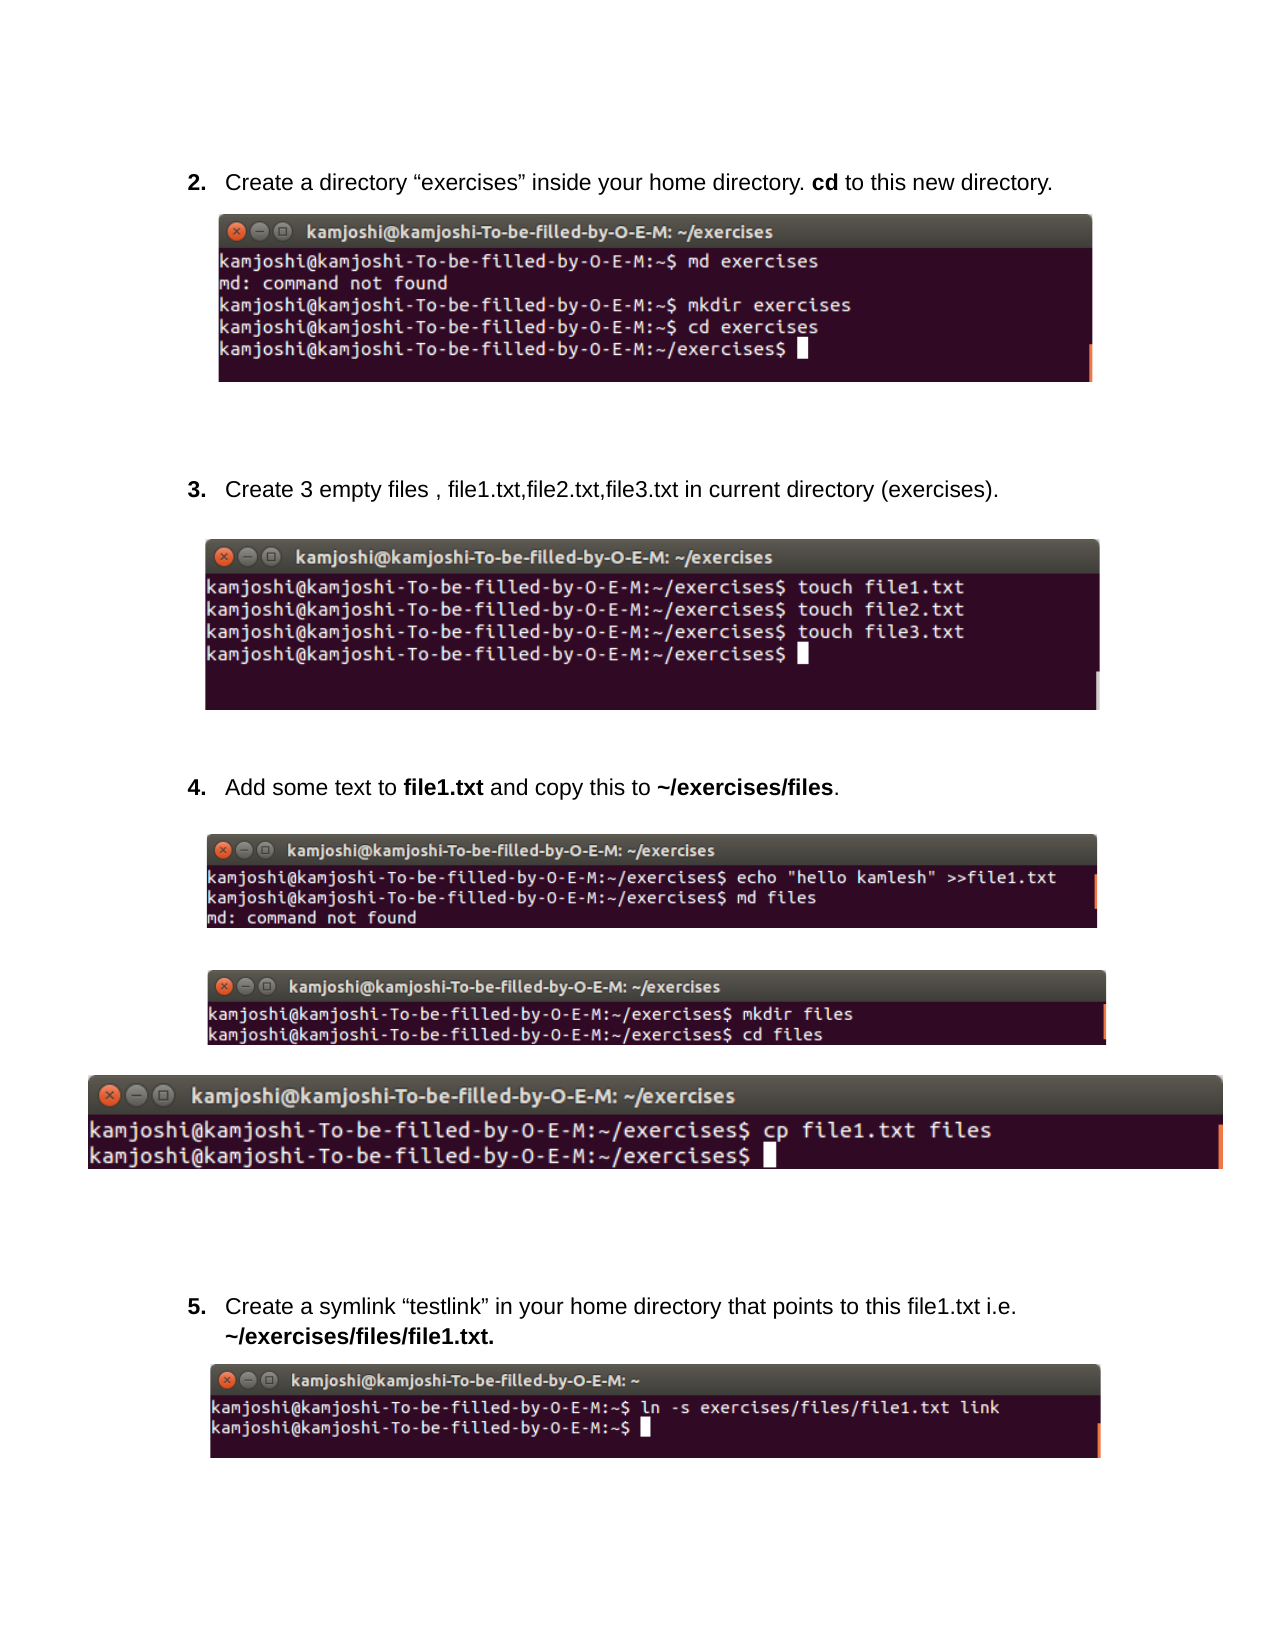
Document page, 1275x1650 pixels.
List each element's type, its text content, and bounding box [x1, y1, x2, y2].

picture [210, 1364, 1101, 1458]
list Create 3 empty files , file1.txt,file2.txt,file3.txt in current directory (exercises). [187, 476, 1125, 502]
picture [88, 1075, 1223, 1169]
picture [205, 539, 1100, 710]
list Create a directory “exercises” inside your home directory. cd to this new directory. [187, 169, 1125, 195]
picture [218, 214, 1093, 382]
picture [206, 834, 1098, 928]
list Add some text to file1.txt and copy this to ~/exercises/files. [187, 774, 1125, 801]
picture [207, 970, 1107, 1045]
list Create a symlink “testlink” in your home directory that points to this file1.txt i.e. ~/exercises/files/file1.txt. [187, 1293, 1125, 1349]
